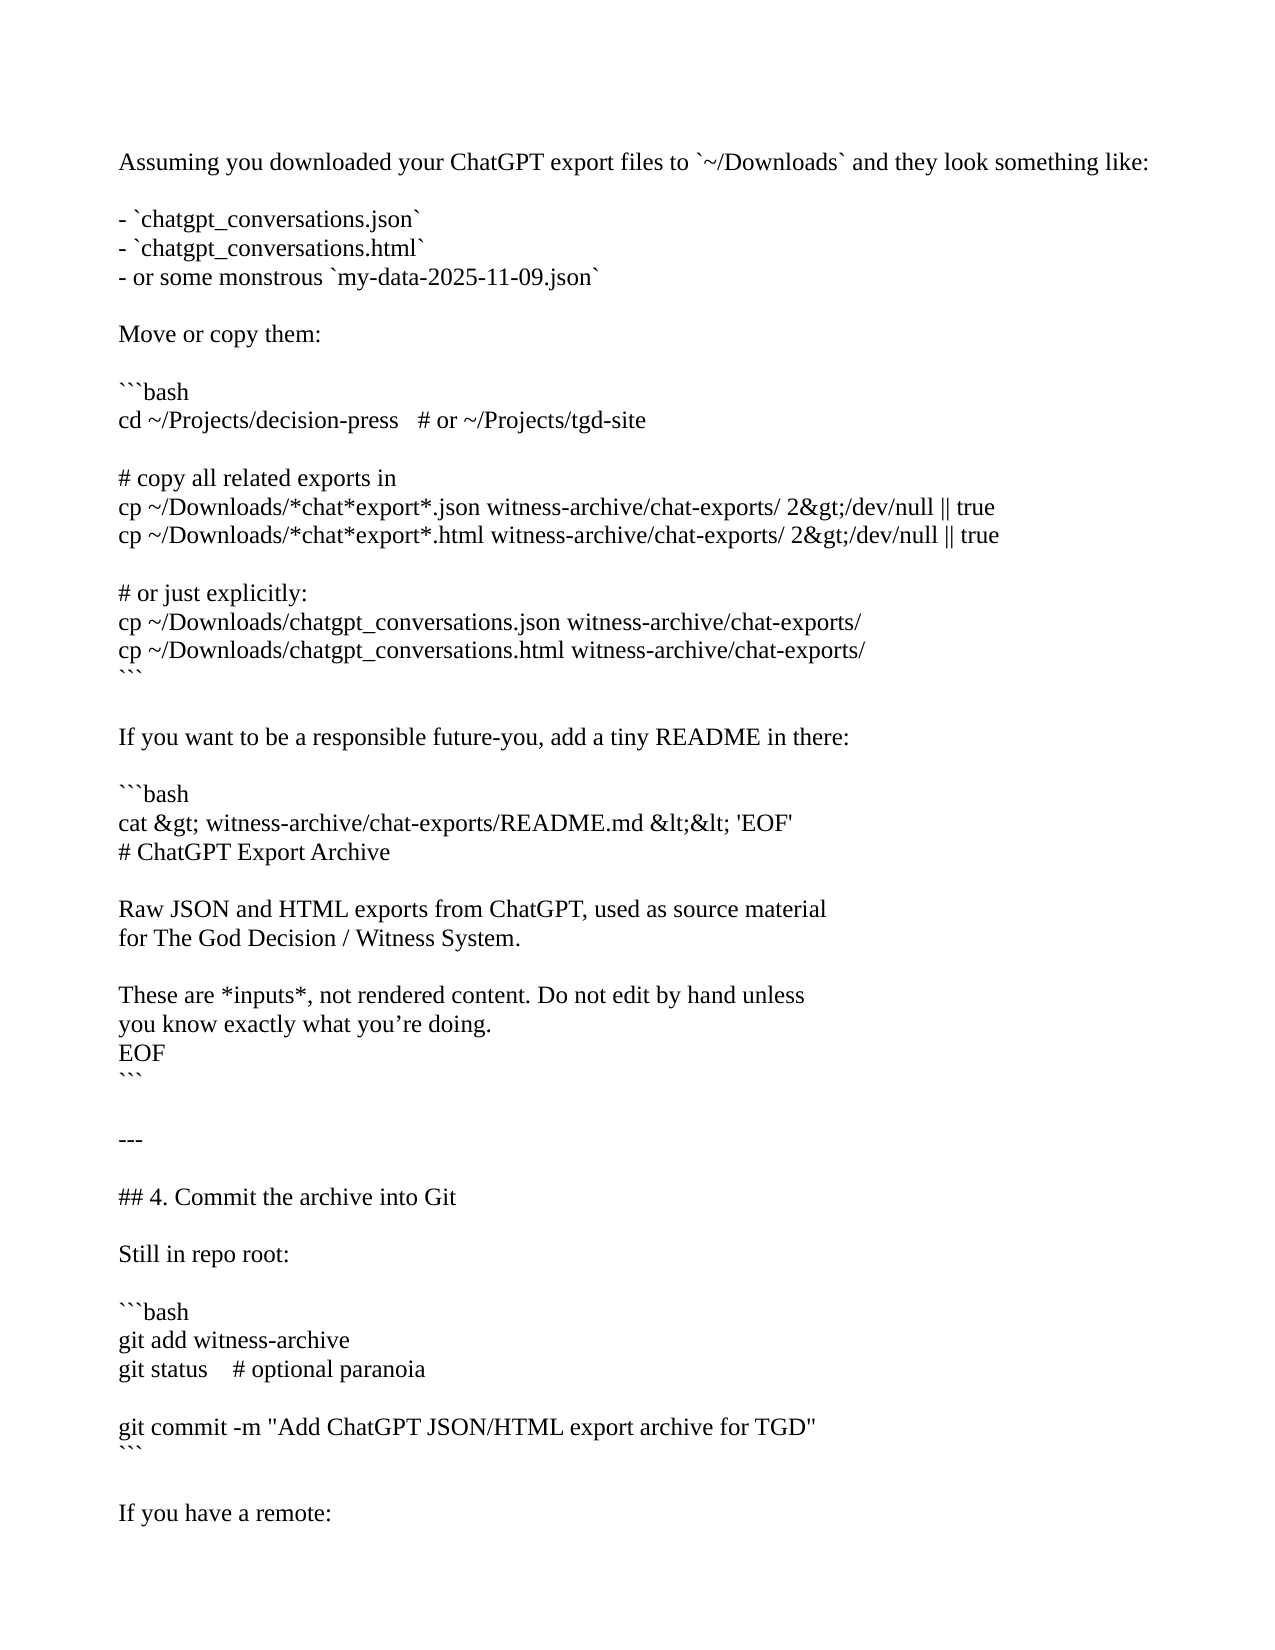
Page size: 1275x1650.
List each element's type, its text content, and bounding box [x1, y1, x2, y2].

text git commit -m "Add ChatGPT JSON/HTML export archive for TGD" [118, 1412, 1157, 1441]
text - `chatgpt_conversations.html` [118, 233, 1157, 262]
text git add witness-archive [118, 1326, 1157, 1354]
text ```bash [118, 377, 1157, 406]
text # or just explicitly: [118, 578, 1157, 607]
text - `chatgpt_conversations.json` [118, 204, 1157, 233]
text ``` [118, 664, 1157, 693]
text cp ~/Downloads/chatgpt_conversations.json witness-archive/chat-exports/ [118, 607, 1157, 636]
text you know exactly what you’re doing. [118, 1009, 1157, 1038]
text --- [118, 1124, 1157, 1153]
text ## 4. Commit the archive into Git [118, 1182, 1157, 1211]
text If you have a remote: [118, 1498, 1157, 1527]
text # ChatGPT Export Archive [118, 837, 1157, 866]
text ```bash [118, 1297, 1157, 1326]
text ``` [118, 1441, 1157, 1469]
text cat &gt; witness-archive/chat-exports/README.md &lt;&lt; 'EOF' [118, 808, 1157, 837]
text If you want to be a responsible future-you, add a tiny README in there: [118, 722, 1157, 751]
text cd ~/Projects/decision-press # or ~/Projects/tgd-site [118, 406, 1157, 434]
text cp ~/Downloads/*chat*export*.json witness-archive/chat-exports/ 2&gt;/dev/null || true [118, 492, 1157, 521]
text - or some monstrous `my-data-2025-11-09.json` [118, 262, 1157, 291]
text Assuming you downloaded your ChatGPT export files to `~/Downloads` and they look something like: [118, 147, 1157, 176]
text ``` [118, 1067, 1157, 1096]
text cp ~/Downloads/*chat*export*.html witness-archive/chat-exports/ 2&gt;/dev/null || true [118, 521, 1157, 549]
text git status # optional paranoia [118, 1354, 1157, 1383]
text EOF [118, 1038, 1157, 1067]
text # copy all related exports in [118, 463, 1157, 492]
text Move or copy them: [118, 319, 1157, 348]
text These are *inputs*, not rendered content. Do not edit by hand unless [118, 981, 1157, 1009]
text Raw JSON and HTML exports from ChatGPT, used as source material [118, 894, 1157, 923]
text ```bash [118, 779, 1157, 808]
text cp ~/Downloads/chatgpt_conversations.html witness-archive/chat-exports/ [118, 636, 1157, 664]
text Still in repo root: [118, 1239, 1157, 1268]
text for The God Decision / Witness System. [118, 923, 1157, 952]
